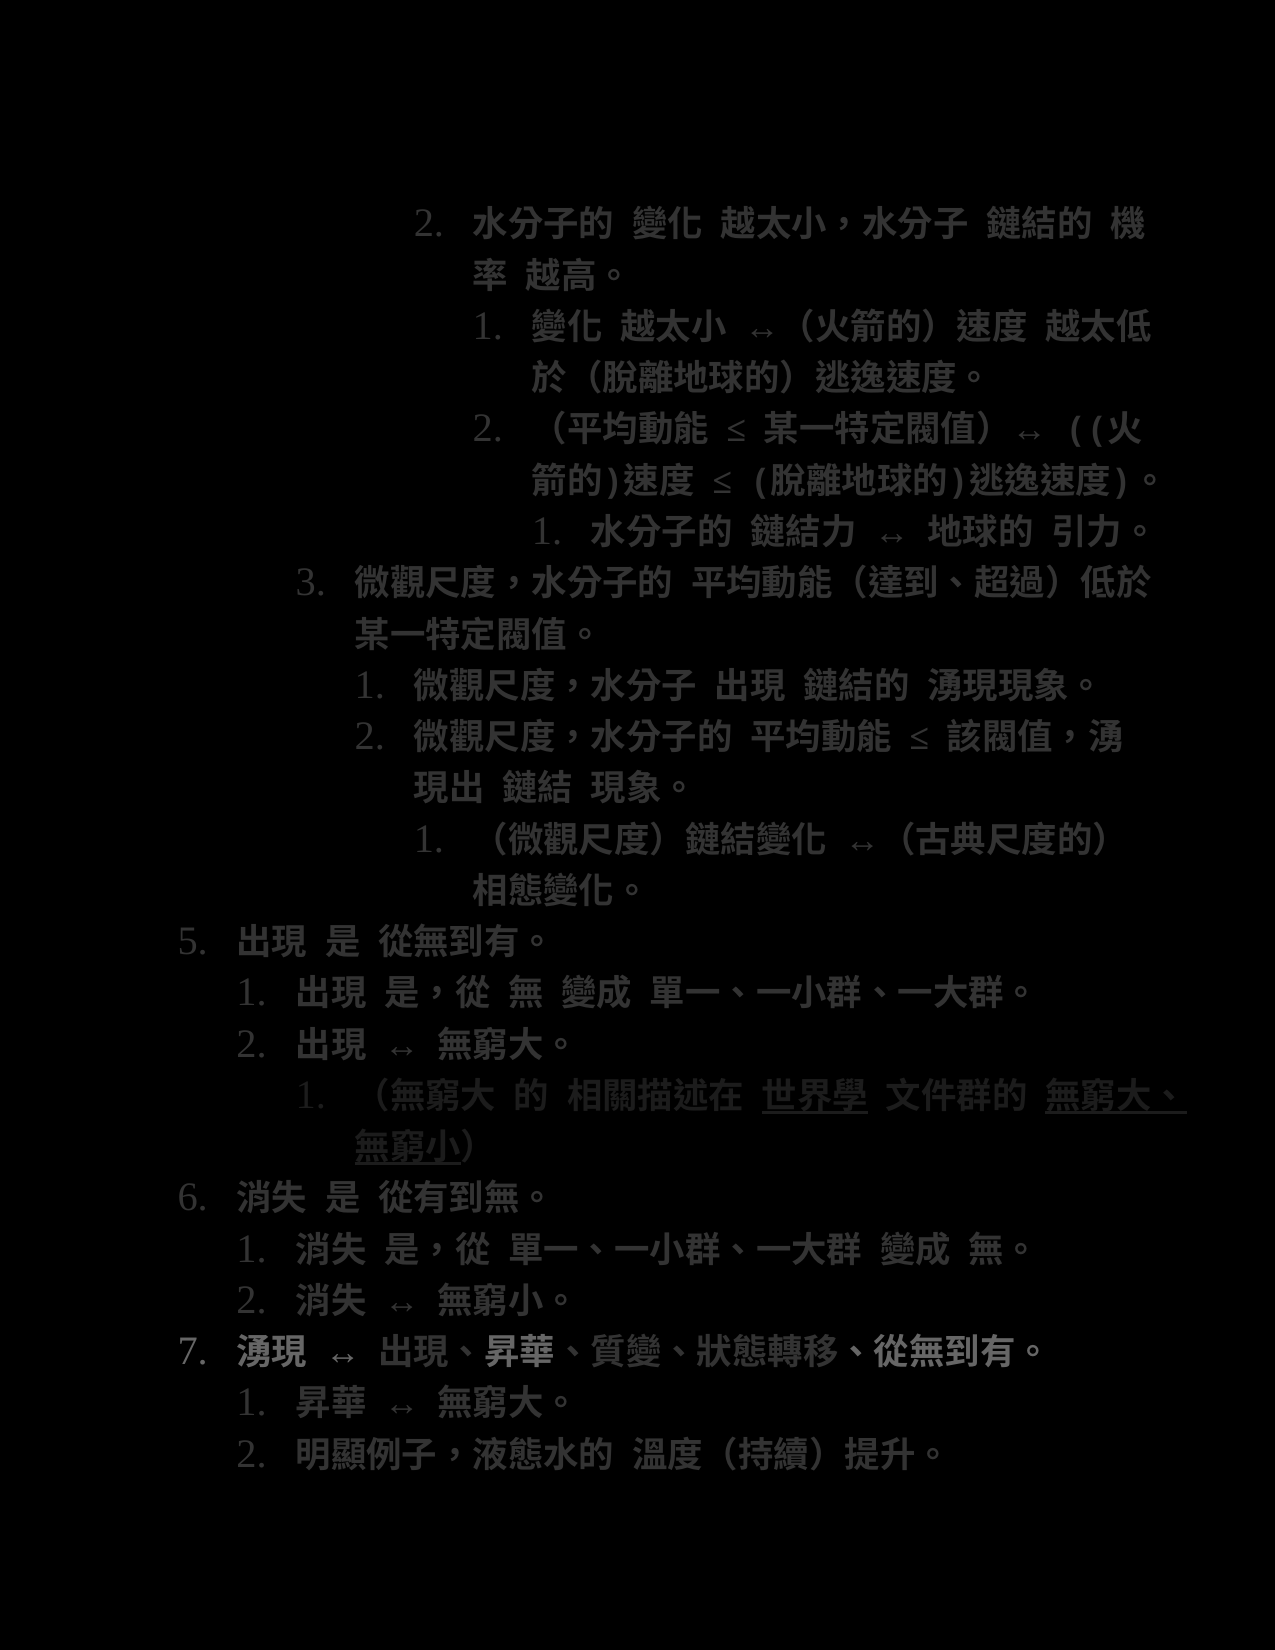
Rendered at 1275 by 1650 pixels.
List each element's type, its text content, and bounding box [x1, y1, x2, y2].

list 微觀尺度，水分子 出現 鏈結的 湧現現象。 [354, 657, 1157, 708]
list 湧現 ↔ 出現、昇華、質變、狀態轉移、從無到有。 [177, 1323, 1157, 1375]
list （平均動能 ≤ 某一特定閥值）↔ ((火箭的)速度 ≤ (脫離地球的)逃逸速度)。 [472, 401, 1157, 503]
list 水分子的 變化 越太小，水分子 鏈結的 機率 越高。 [413, 196, 1157, 298]
list 出現 是 從無到有。 [177, 913, 1157, 965]
list 微觀尺度，水分子的 平均動能 ≤ 該閥值，湧現出 鏈結 現象。 [354, 708, 1157, 811]
list 明顯例子，液態水的 溫度（持續）提升。 [236, 1426, 1157, 1477]
list 昇華 ↔ 無窮大。 [236, 1375, 1157, 1426]
list 變化 越太小 ↔（火箭的）速度 越太低於（脫離地球的）逃逸速度。 [472, 298, 1157, 401]
list （無窮大 的 相關描述在 世界學 文件群的 無窮大、無窮小） [295, 1067, 1157, 1170]
list 消失 是，從 單一、一小群、一大群 變成 無。 [236, 1221, 1157, 1272]
list 消失 ↔ 無窮小。 [236, 1272, 1157, 1323]
list 消失 是 從有到無。 [177, 1170, 1157, 1221]
list 出現 ↔ 無窮大。 [236, 1016, 1157, 1067]
list 出現 是，從 無 變成 單一、一小群、一大群。 [236, 965, 1157, 1016]
list （微觀尺度）鏈結變化 ↔（古典尺度的）相態變化。 [413, 811, 1157, 913]
list 微觀尺度，水分子的 平均動能（達到、超過）低於 某一特定閥值。 [295, 555, 1157, 657]
list 水分子的 鏈結力 ↔ 地球的 引力。 [532, 503, 1157, 555]
